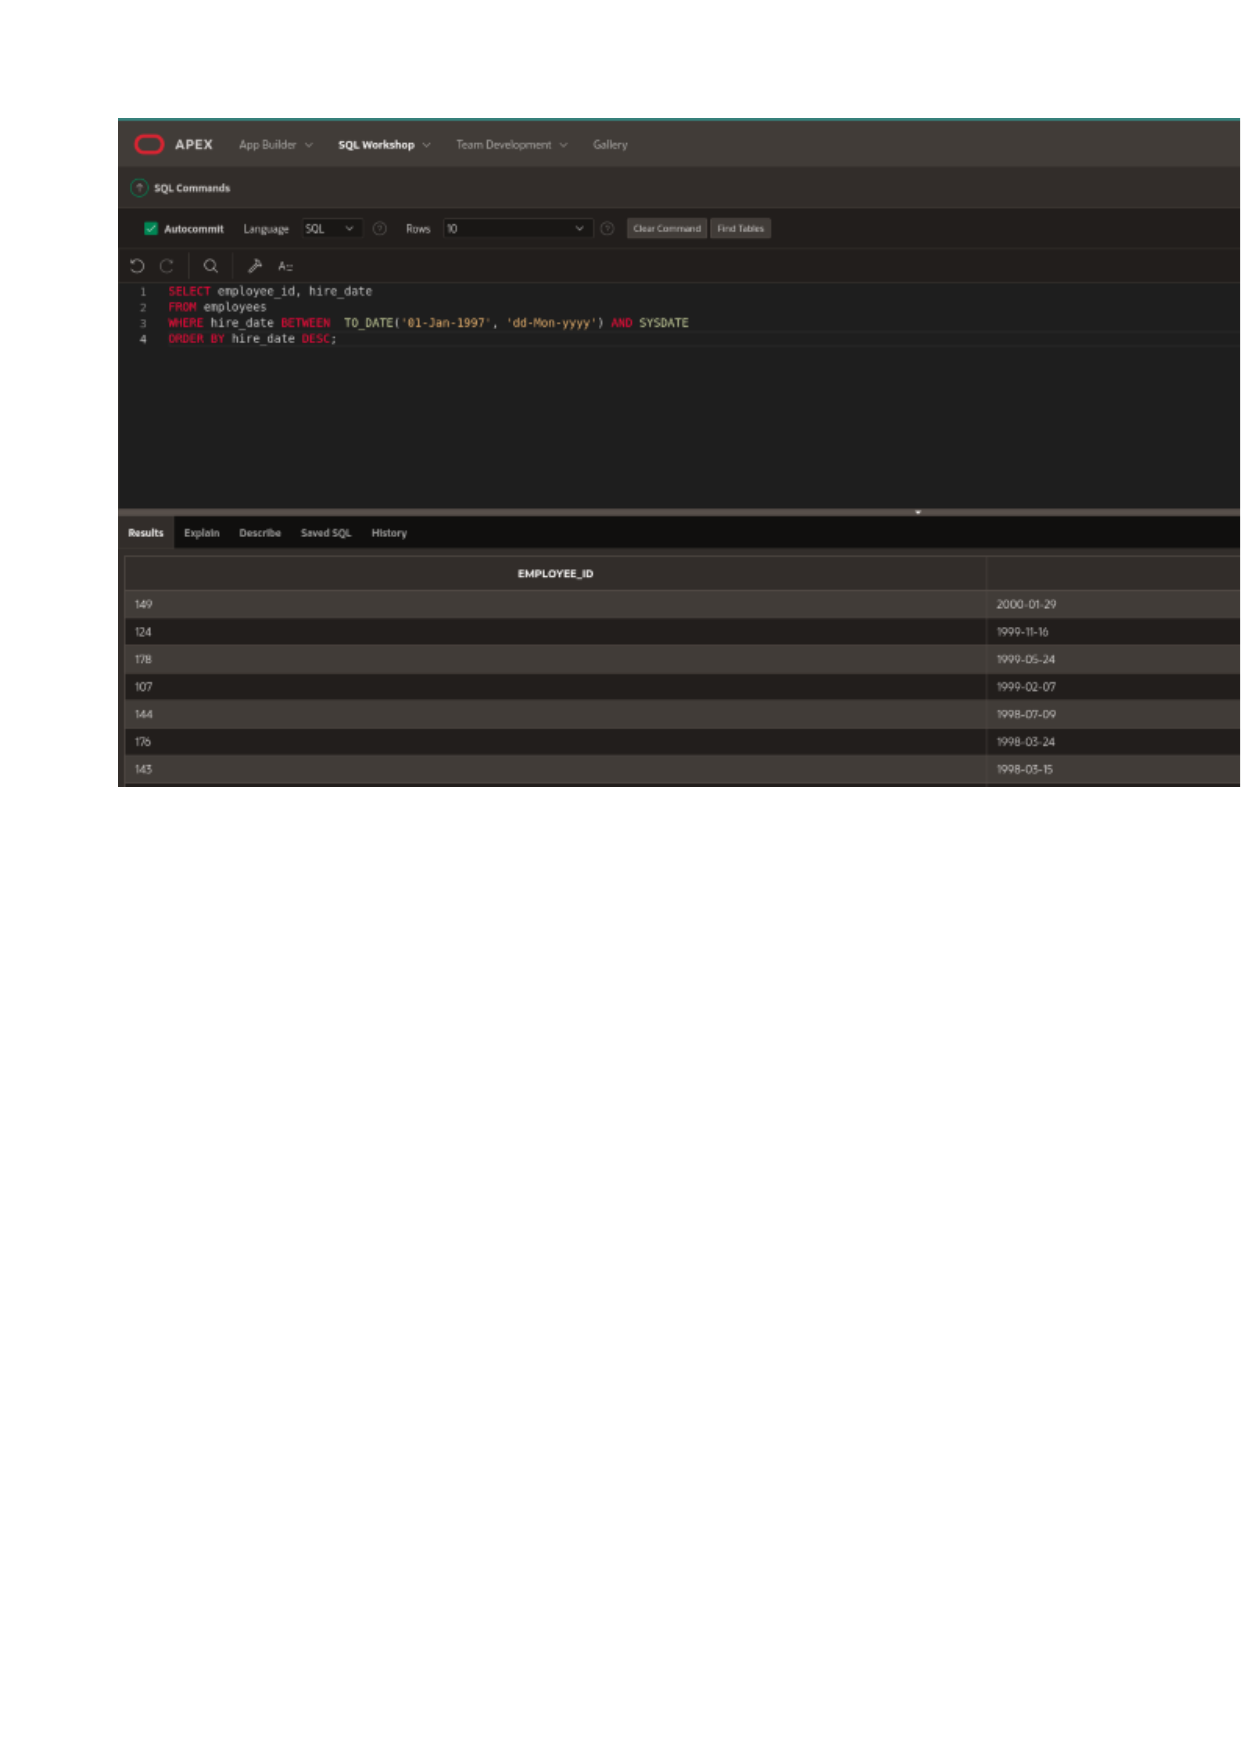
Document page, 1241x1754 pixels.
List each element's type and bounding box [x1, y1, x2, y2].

picture [118, 118, 1241, 787]
